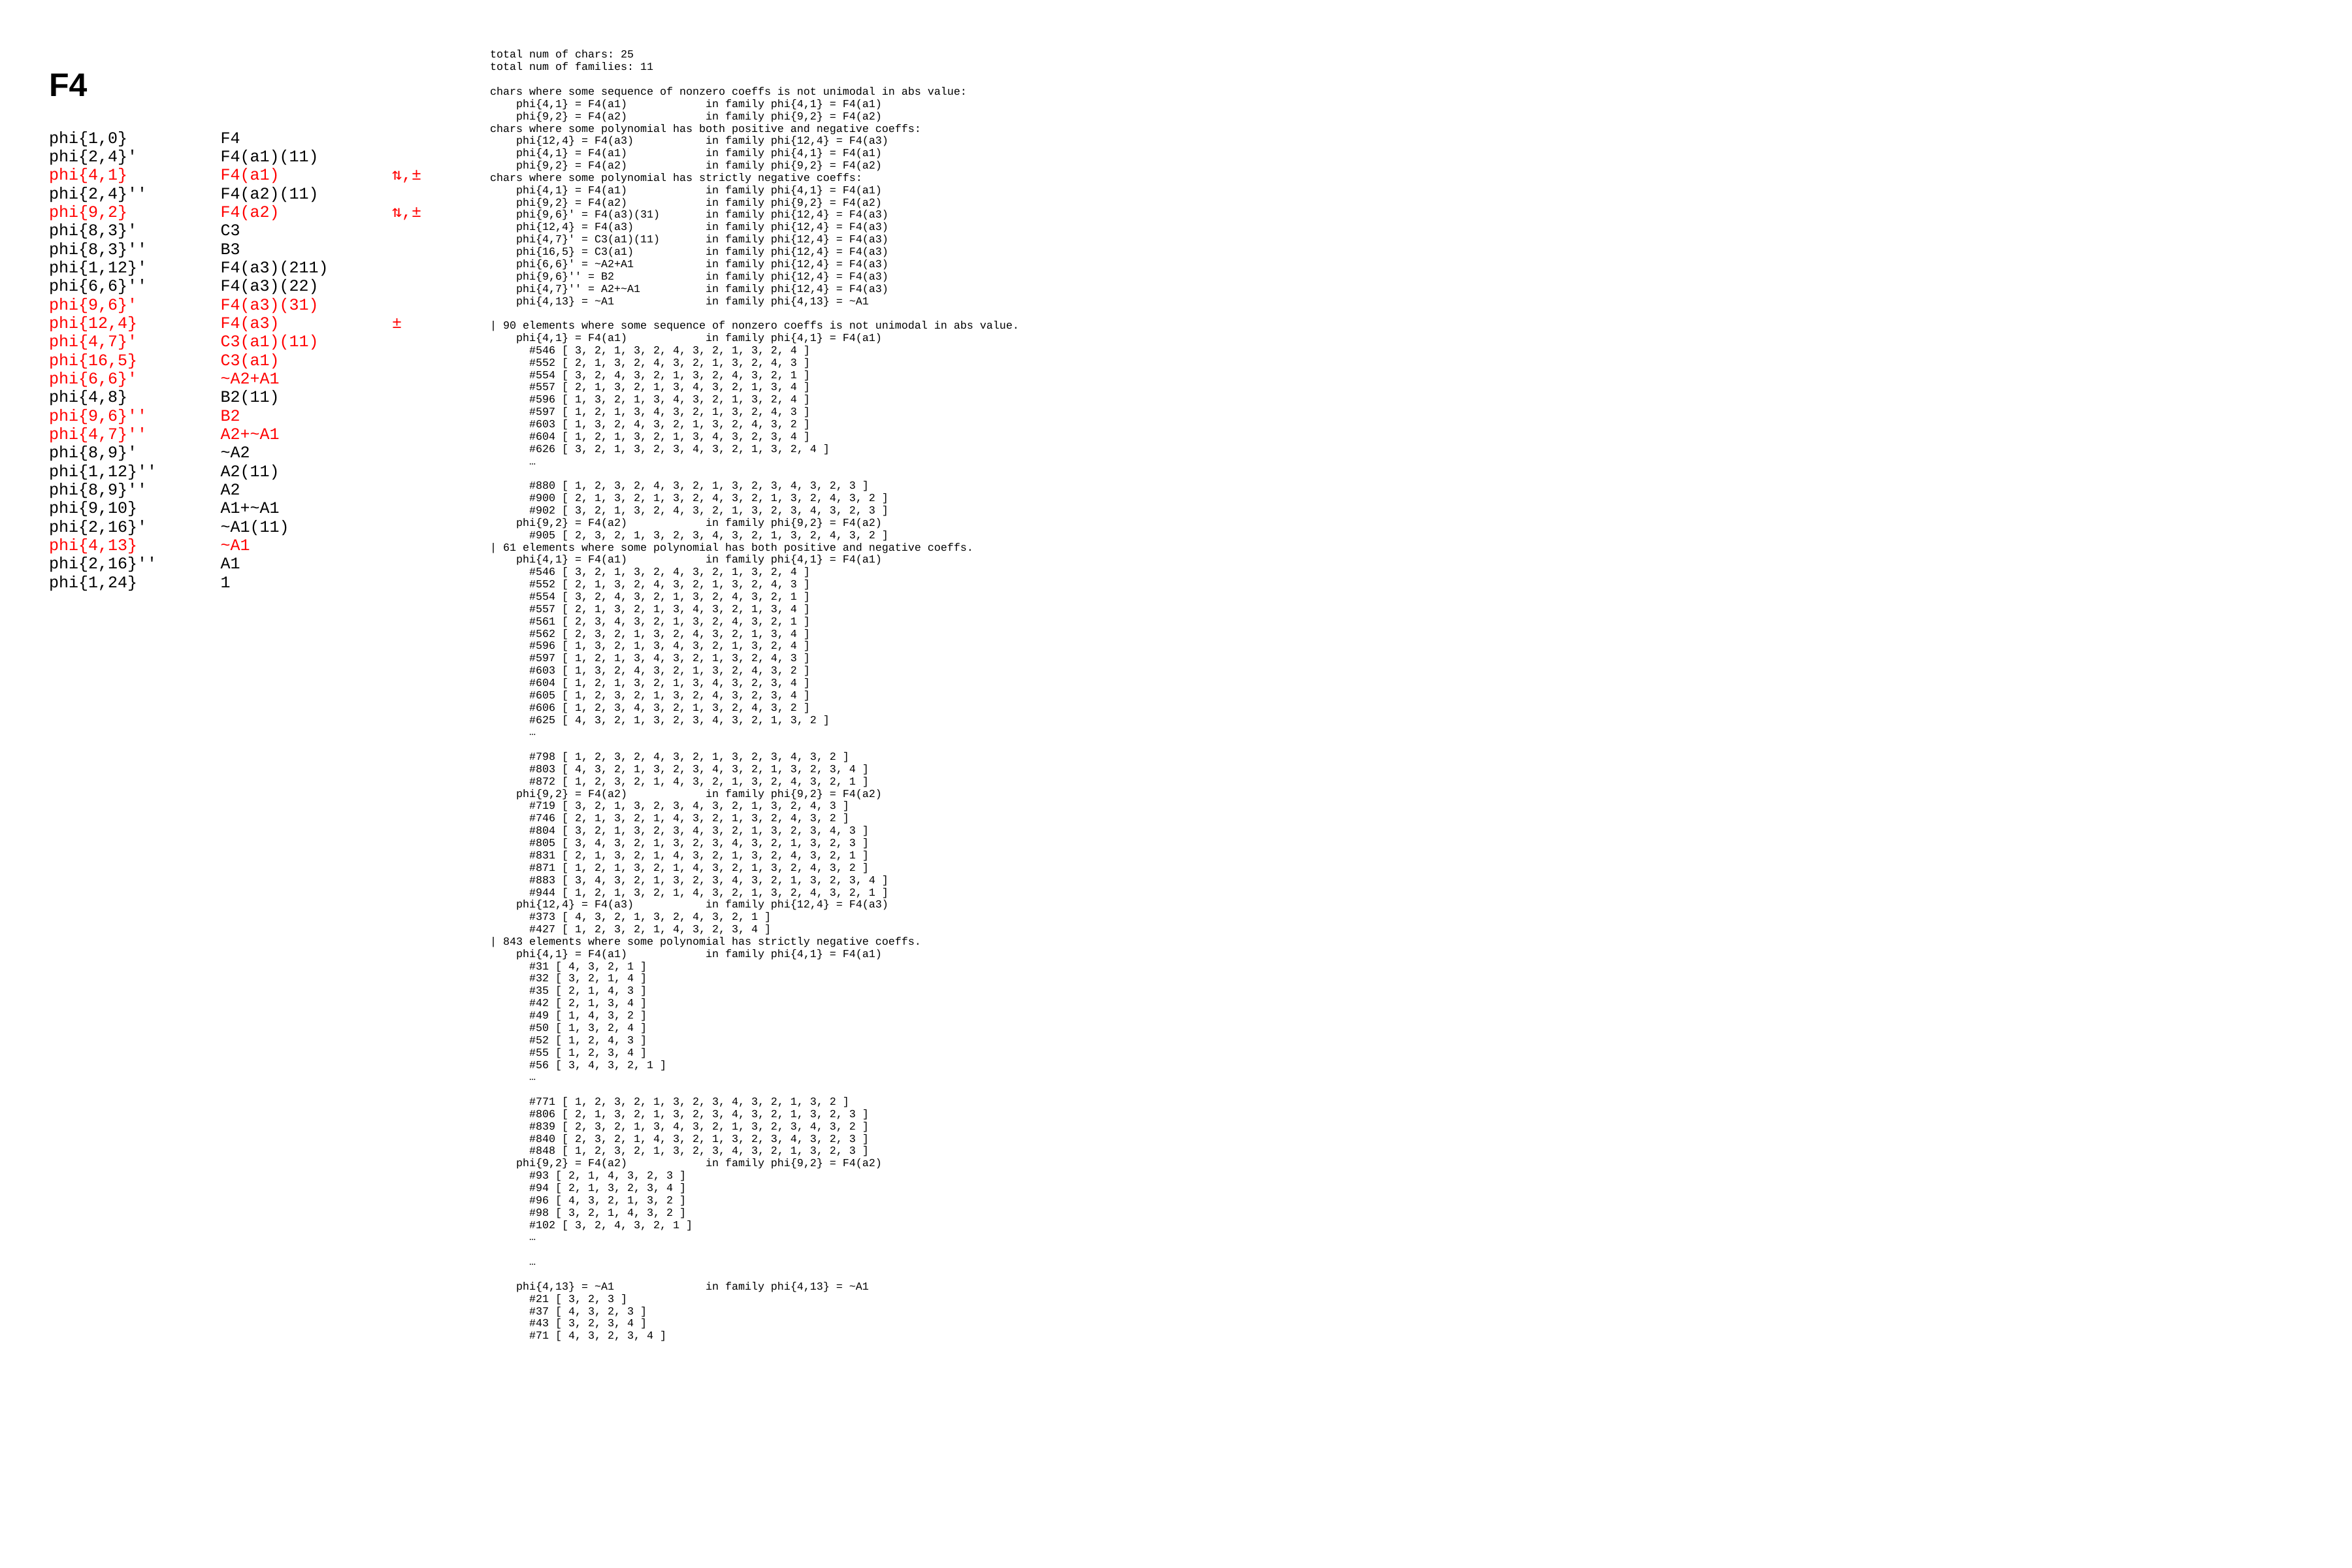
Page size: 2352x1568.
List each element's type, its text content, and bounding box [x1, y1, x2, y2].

text … [490, 1232, 1151, 1244]
text #552 [ 2, 1, 3, 2, 4, 3, 2, 1, 3, 2, 4, 3 ] [490, 579, 1151, 591]
text #55 [ 1, 2, 3, 4 ] [490, 1047, 1151, 1059]
table_cell phi{12,4} [49, 315, 220, 333]
text #839 [ 2, 3, 2, 1, 3, 4, 3, 2, 1, 3, 2, 3, 4, 3, 2 ] [490, 1120, 1151, 1133]
text #562 [ 2, 3, 2, 1, 3, 2, 4, 3, 2, 1, 3, 4 ] [490, 628, 1151, 640]
table_cell [392, 444, 465, 463]
text #49 [ 1, 4, 3, 2 ] [490, 1010, 1151, 1022]
text #557 [ 2, 1, 3, 2, 1, 3, 4, 3, 2, 1, 3, 4 ] [490, 382, 1151, 394]
text #880 [ 1, 2, 3, 2, 4, 3, 2, 1, 3, 2, 3, 4, 3, 2, 3 ] [490, 480, 1151, 493]
text #806 [ 2, 1, 3, 2, 1, 3, 2, 3, 4, 3, 2, 1, 3, 2, 3 ] [490, 1108, 1151, 1120]
table_cell phi{9,6}' [49, 296, 220, 315]
table_cell [392, 148, 465, 167]
table_cell 1 [221, 574, 392, 593]
table_cell F4(a3)(211) [221, 259, 392, 278]
table_cell [392, 389, 465, 407]
table_cell B2 [221, 407, 392, 426]
table_cell phi{1,12}' [49, 259, 220, 278]
text phi{9,2} = F4(a2) in family phi{9,2} = F4(a2) [490, 160, 1151, 172]
text #840 [ 2, 3, 2, 1, 4, 3, 2, 1, 3, 2, 3, 4, 3, 2, 3 ] [490, 1133, 1151, 1145]
text #596 [ 1, 3, 2, 1, 3, 4, 3, 2, 1, 3, 2, 4 ] [490, 394, 1151, 406]
text … [490, 1071, 1151, 1084]
text phi{4,1} = F4(a1) in family phi{4,1} = F4(a1) [490, 554, 1151, 566]
text phi{16,5} = C3(a1) in family phi{12,4} = F4(a3) [490, 246, 1151, 259]
text … [490, 1256, 1151, 1269]
table_cell F4(a1)(11) [221, 148, 392, 167]
table_cell [392, 463, 465, 482]
text #546 [ 3, 2, 1, 3, 2, 4, 3, 2, 1, 3, 2, 4 ] [490, 566, 1151, 579]
text #546 [ 3, 2, 1, 3, 2, 4, 3, 2, 1, 3, 2, 4 ] [490, 344, 1151, 357]
table_cell phi{6,6}'' [49, 278, 220, 296]
table_cell [392, 222, 465, 240]
text #43 [ 3, 2, 3, 4 ] [490, 1318, 1151, 1330]
text chars where some sequence of nonzero coeffs is not unimodal in abs value: [490, 86, 1151, 98]
table_cell ± [392, 315, 465, 333]
text phi{9,2} = F4(a2) in family phi{9,2} = F4(a2) [490, 1158, 1151, 1170]
text #552 [ 2, 1, 3, 2, 4, 3, 2, 1, 3, 2, 4, 3 ] [490, 357, 1151, 369]
text phi{4,7}' = C3(a1)(11) in family phi{12,4} = F4(a3) [490, 234, 1151, 246]
table_cell [392, 240, 465, 259]
text #37 [ 4, 3, 2, 3 ] [490, 1305, 1151, 1318]
text phi{4,1} = F4(a1) in family phi{4,1} = F4(a1) [490, 184, 1151, 197]
table_cell F4(a3)(31) [221, 296, 392, 315]
text #626 [ 3, 2, 1, 3, 2, 3, 4, 3, 2, 1, 3, 2, 4 ] [490, 443, 1151, 455]
table_cell F4(a3) [221, 315, 392, 333]
table_cell phi{2,4}' [49, 148, 220, 167]
table_cell F4(a3)(22) [221, 278, 392, 296]
text total num of chars: 25 [490, 49, 1151, 61]
table_cell [392, 518, 465, 537]
text #21 [ 3, 2, 3 ] [490, 1293, 1151, 1305]
text #902 [ 3, 2, 1, 3, 2, 4, 3, 2, 1, 3, 2, 3, 4, 3, 2, 3 ] [490, 505, 1151, 517]
table_cell phi{16,5} [49, 351, 220, 370]
table_cell F4(a1) [221, 167, 392, 185]
text phi{9,2} = F4(a2) in family phi{9,2} = F4(a2) [490, 197, 1151, 209]
table_cell [392, 426, 465, 444]
table_cell ⇅,± [392, 167, 465, 185]
table_cell A1 [221, 555, 392, 574]
text #871 [ 1, 2, 1, 3, 2, 1, 4, 3, 2, 1, 3, 2, 4, 3, 2 ] [490, 862, 1151, 874]
text #50 [ 1, 3, 2, 4 ] [490, 1022, 1151, 1034]
text phi{4,7}'' = A2+~A1 in family phi{12,4} = F4(a3) [490, 283, 1151, 295]
text #603 [ 1, 3, 2, 4, 3, 2, 1, 3, 2, 4, 3, 2 ] [490, 419, 1151, 431]
text #94 [ 2, 1, 3, 2, 3, 4 ] [490, 1182, 1151, 1194]
text #603 [ 1, 3, 2, 4, 3, 2, 1, 3, 2, 4, 3, 2 ] [490, 665, 1151, 678]
table_cell C3 [221, 222, 392, 240]
table_cell phi{9,6}'' [49, 407, 220, 426]
text #554 [ 3, 2, 4, 3, 2, 1, 3, 2, 4, 3, 2, 1 ] [490, 591, 1151, 603]
text phi{4,13} = ~A1 in family phi{4,13} = ~A1 [490, 295, 1151, 308]
text #905 [ 2, 3, 2, 1, 3, 2, 3, 4, 3, 2, 1, 3, 2, 4, 3, 2 ] [490, 529, 1151, 542]
subtitle F4 [49, 65, 465, 103]
text #597 [ 1, 2, 1, 3, 4, 3, 2, 1, 3, 2, 4, 3 ] [490, 406, 1151, 419]
text #557 [ 2, 1, 3, 2, 1, 3, 4, 3, 2, 1, 3, 4 ] [490, 603, 1151, 615]
text | 61 elements where some polynomial has both positive and negative coeffs. [490, 542, 1151, 554]
table_cell ~A2+A1 [221, 370, 392, 389]
text #427 [ 1, 2, 3, 2, 1, 4, 3, 2, 3, 4 ] [490, 924, 1151, 936]
table_cell ~A1 [221, 537, 392, 555]
table_cell [392, 500, 465, 518]
text #848 [ 1, 2, 3, 2, 1, 3, 2, 3, 4, 3, 2, 1, 3, 2, 3 ] [490, 1145, 1151, 1158]
table_cell [392, 351, 465, 370]
text chars where some polynomial has strictly negative coeffs: [490, 172, 1151, 184]
table_header F4 [221, 129, 392, 148]
text phi{12,4} = F4(a3) in family phi{12,4} = F4(a3) [490, 135, 1151, 148]
text #96 [ 4, 3, 2, 1, 3, 2 ] [490, 1194, 1151, 1207]
table_cell [392, 296, 465, 315]
table_cell F4(a2)(11) [221, 185, 392, 204]
text phi{9,6}' = F4(a3)(31) in family phi{12,4} = F4(a3) [490, 209, 1151, 221]
table_cell [392, 555, 465, 574]
table_cell phi{1,12}'' [49, 463, 220, 482]
text #98 [ 3, 2, 1, 4, 3, 2 ] [490, 1207, 1151, 1219]
text #71 [ 4, 3, 2, 3, 4 ] [490, 1330, 1151, 1343]
table_cell phi{1,24} [49, 574, 220, 593]
table_cell A2(11) [221, 463, 392, 482]
text #605 [ 1, 2, 3, 2, 1, 3, 2, 4, 3, 2, 3, 4 ] [490, 689, 1151, 702]
table_cell [392, 482, 465, 500]
table_cell [392, 574, 465, 593]
text phi{9,2} = F4(a2) in family phi{9,2} = F4(a2) [490, 110, 1151, 123]
text #554 [ 3, 2, 4, 3, 2, 1, 3, 2, 4, 3, 2, 1 ] [490, 369, 1151, 382]
table_cell phi{4,13} [49, 537, 220, 555]
table_cell B2(11) [221, 389, 392, 407]
text #719 [ 3, 2, 1, 3, 2, 3, 4, 3, 2, 1, 3, 2, 4, 3 ] [490, 800, 1151, 813]
text #102 [ 3, 2, 4, 3, 2, 1 ] [490, 1219, 1151, 1232]
table_cell phi{9,10} [49, 500, 220, 518]
table_cell A1+~A1 [221, 500, 392, 518]
text #746 [ 2, 1, 3, 2, 1, 4, 3, 2, 1, 3, 2, 4, 3, 2 ] [490, 813, 1151, 825]
text | 90 elements where some sequence of nonzero coeffs is not unimodal in abs value. [490, 320, 1151, 333]
table_cell phi{6,6}' [49, 370, 220, 389]
table_cell F4(a2) [221, 204, 392, 222]
table_cell A2+~A1 [221, 426, 392, 444]
text #42 [ 2, 1, 3, 4 ] [490, 998, 1151, 1010]
text #798 [ 1, 2, 3, 2, 4, 3, 2, 1, 3, 2, 3, 4, 3, 2 ] [490, 751, 1151, 763]
table_cell phi{2,4}'' [49, 185, 220, 204]
text #771 [ 1, 2, 3, 2, 1, 3, 2, 3, 4, 3, 2, 1, 3, 2 ] [490, 1096, 1151, 1108]
text #31 [ 4, 3, 2, 1 ] [490, 960, 1151, 973]
text phi{6,6}' = ~A2+A1 in family phi{12,4} = F4(a3) [490, 259, 1151, 270]
table_cell [392, 185, 465, 204]
text phi{4,1} = F4(a1) in family phi{4,1} = F4(a1) [490, 333, 1151, 344]
table_cell phi{4,7}'' [49, 426, 220, 444]
table_cell phi{8,3}'' [49, 240, 220, 259]
text #804 [ 3, 2, 1, 3, 2, 3, 4, 3, 2, 1, 3, 2, 3, 4, 3 ] [490, 825, 1151, 838]
text chars where some polynomial has both positive and negative coeffs: [490, 123, 1151, 135]
table_cell [392, 407, 465, 426]
table_cell ⇅,± [392, 204, 465, 222]
text #93 [ 2, 1, 4, 3, 2, 3 ] [490, 1170, 1151, 1182]
text | 843 elements where some polynomial has strictly negative coeffs. [490, 936, 1151, 948]
text … [490, 455, 1151, 468]
text phi{9,6}'' = B2 in family phi{12,4} = F4(a3) [490, 270, 1151, 283]
text #56 [ 3, 4, 3, 2, 1 ] [490, 1059, 1151, 1071]
text #561 [ 2, 3, 4, 3, 2, 1, 3, 2, 4, 3, 2, 1 ] [490, 615, 1151, 628]
table_cell phi{8,9}'' [49, 482, 220, 500]
table_cell C3(a1) [221, 351, 392, 370]
text phi{4,1} = F4(a1) in family phi{4,1} = F4(a1) [490, 98, 1151, 110]
table_cell ~A2 [221, 444, 392, 463]
text #805 [ 3, 4, 3, 2, 1, 3, 2, 3, 4, 3, 2, 1, 3, 2, 3 ] [490, 838, 1151, 850]
table_header phi{1,0} [49, 129, 220, 148]
text #596 [ 1, 3, 2, 1, 3, 4, 3, 2, 1, 3, 2, 4 ] [490, 640, 1151, 653]
text phi{4,1} = F4(a1) in family phi{4,1} = F4(a1) [490, 148, 1151, 160]
text #604 [ 1, 2, 1, 3, 2, 1, 3, 4, 3, 2, 3, 4 ] [490, 678, 1151, 689]
text total num of families: 11 [490, 61, 1151, 74]
text phi{4,13} = ~A1 in family phi{4,13} = ~A1 [490, 1281, 1151, 1293]
table_cell ~A1(11) [221, 518, 392, 537]
table_cell C3(a1)(11) [221, 333, 392, 351]
text #35 [ 2, 1, 4, 3 ] [490, 985, 1151, 998]
text phi{9,2} = F4(a2) in family phi{9,2} = F4(a2) [490, 517, 1151, 529]
text #944 [ 1, 2, 1, 3, 2, 1, 4, 3, 2, 1, 3, 2, 4, 3, 2, 1 ] [490, 887, 1151, 899]
text #52 [ 1, 2, 4, 3 ] [490, 1034, 1151, 1047]
table_cell phi{2,16}' [49, 518, 220, 537]
table_cell [392, 333, 465, 351]
table_cell phi{4,7}' [49, 333, 220, 351]
table_cell phi{8,3}' [49, 222, 220, 240]
table_cell phi{8,9}' [49, 444, 220, 463]
text phi{4,1} = F4(a1) in family phi{4,1} = F4(a1) [490, 948, 1151, 960]
text #597 [ 1, 2, 1, 3, 4, 3, 2, 1, 3, 2, 4, 3 ] [490, 653, 1151, 665]
text #604 [ 1, 2, 1, 3, 2, 1, 3, 4, 3, 2, 3, 4 ] [490, 431, 1151, 443]
table_cell B3 [221, 240, 392, 259]
text phi{9,2} = F4(a2) in family phi{9,2} = F4(a2) [490, 788, 1151, 800]
table_cell A2 [221, 482, 392, 500]
table_header [392, 129, 465, 148]
text #625 [ 4, 3, 2, 1, 3, 2, 3, 4, 3, 2, 1, 3, 2 ] [490, 714, 1151, 727]
text phi{12,4} = F4(a3) in family phi{12,4} = F4(a3) [490, 899, 1151, 911]
text #883 [ 3, 4, 3, 2, 1, 3, 2, 3, 4, 3, 2, 1, 3, 2, 3, 4 ] [490, 874, 1151, 887]
text #872 [ 1, 2, 3, 2, 1, 4, 3, 2, 1, 3, 2, 4, 3, 2, 1 ] [490, 776, 1151, 788]
table_cell phi{4,8} [49, 389, 220, 407]
text #606 [ 1, 2, 3, 4, 3, 2, 1, 3, 2, 4, 3, 2 ] [490, 702, 1151, 714]
text phi{12,4} = F4(a3) in family phi{12,4} = F4(a3) [490, 221, 1151, 234]
text … [490, 727, 1151, 739]
table_cell phi{4,1} [49, 167, 220, 185]
table_cell [392, 278, 465, 296]
text #900 [ 2, 1, 3, 2, 1, 3, 2, 4, 3, 2, 1, 3, 2, 4, 3, 2 ] [490, 493, 1151, 505]
text #32 [ 3, 2, 1, 4 ] [490, 973, 1151, 985]
text #803 [ 4, 3, 2, 1, 3, 2, 3, 4, 3, 2, 1, 3, 2, 3, 4 ] [490, 763, 1151, 776]
text #831 [ 2, 1, 3, 2, 1, 4, 3, 2, 1, 3, 2, 4, 3, 2, 1 ] [490, 850, 1151, 862]
table_cell phi{9,2} [49, 204, 220, 222]
table_cell phi{2,16}'' [49, 555, 220, 574]
table_cell [392, 259, 465, 278]
table_cell [392, 537, 465, 555]
text #373 [ 4, 3, 2, 1, 3, 2, 4, 3, 2, 1 ] [490, 911, 1151, 924]
table_cell [392, 370, 465, 389]
